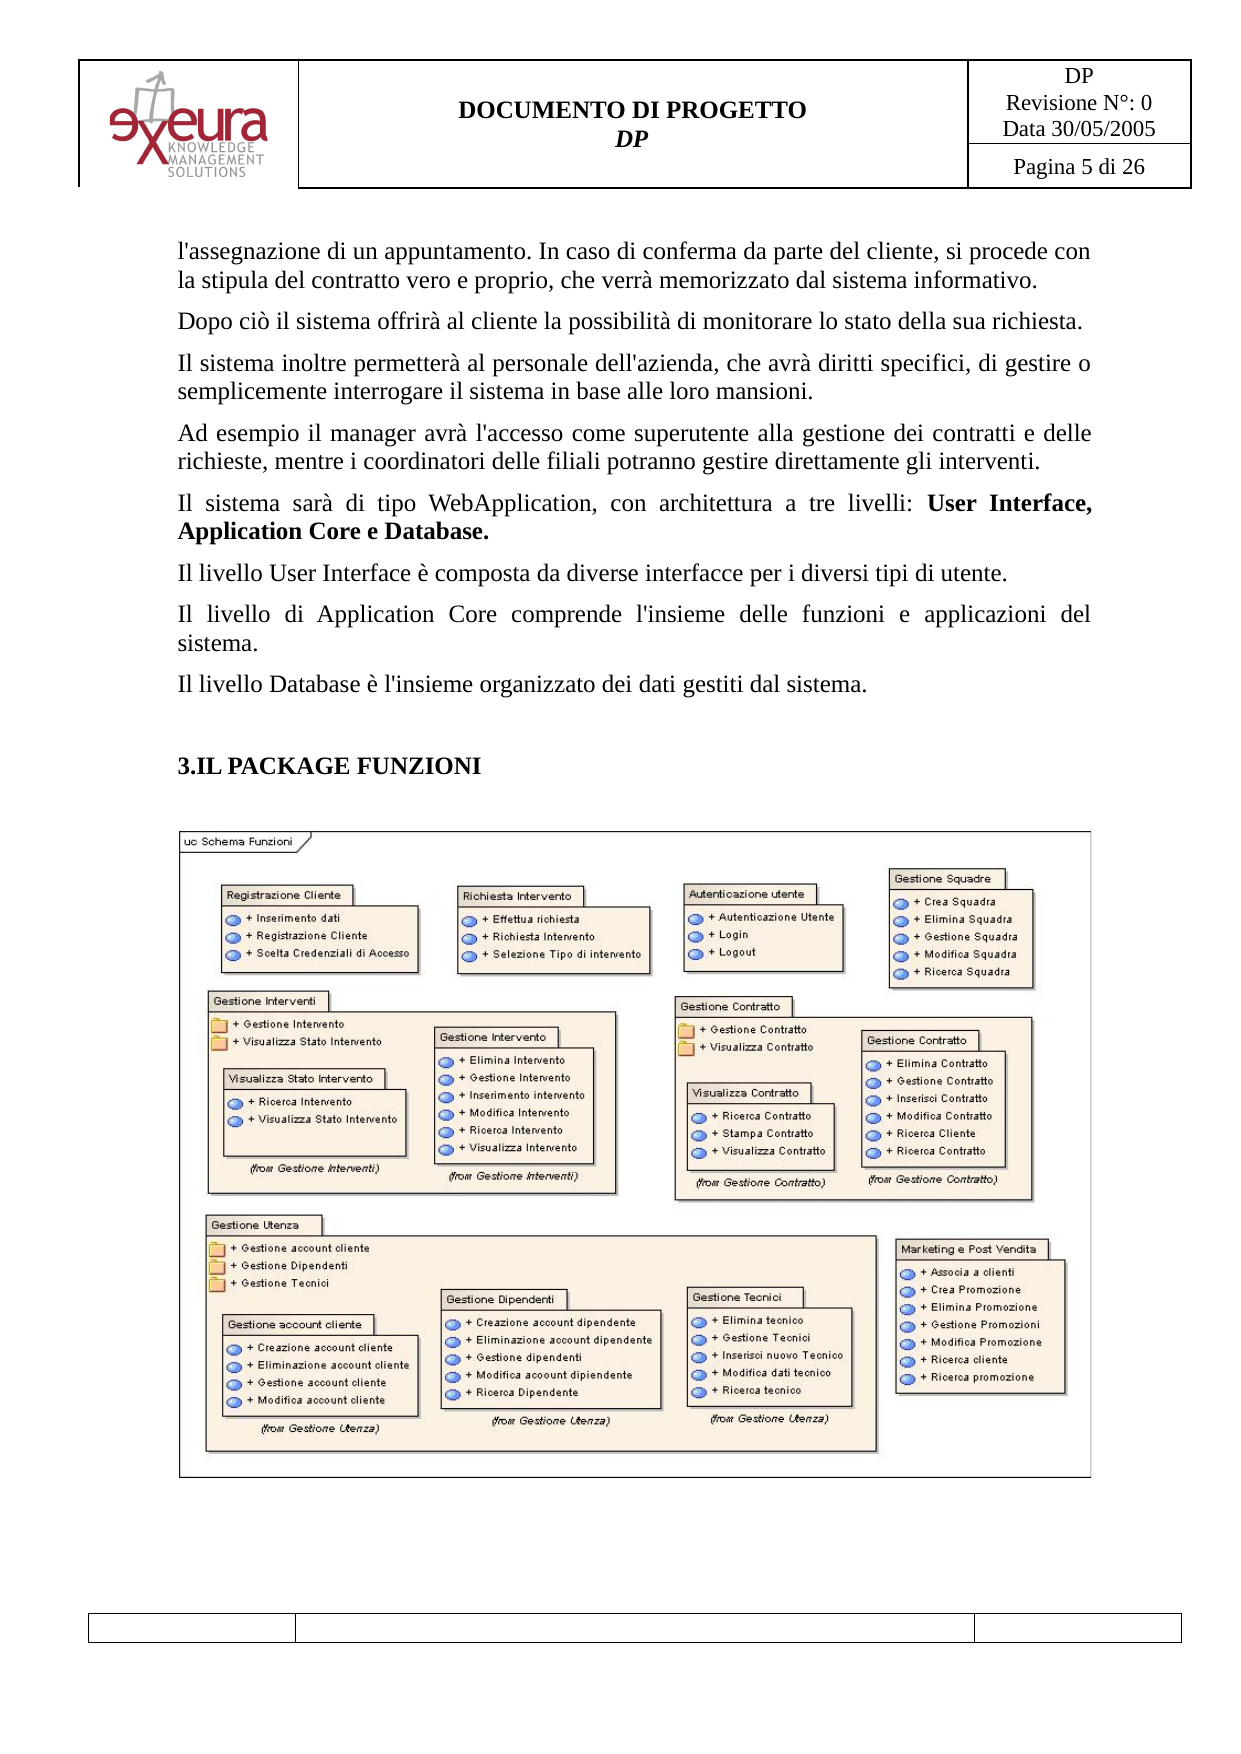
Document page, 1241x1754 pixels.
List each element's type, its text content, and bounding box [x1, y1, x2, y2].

subtitle Il Package Funzioni [177, 751, 1092, 780]
text Il livello User Interface è composta da diverse interfacce per i diversi tipi di utente. [177, 558, 1092, 586]
text Ad esempio il manager avrà l'accesso come superutente alla gestione dei contratti e delle richieste, mentre i coordinatori delle filiali potranno gestire direttamente gli interventi. [177, 418, 1092, 475]
picture [178, 830, 1092, 1478]
text l'assegnazione di un appuntamento. In caso di conferma da parte del cliente, si procede con la stipula del contratto vero e proprio, che verrà memorizzato dal sistema informativo. [177, 236, 1092, 294]
text Il sistema sarà di tipo WebApplication, con architettura a tre livelli: User Interface, Application Core e Database. [177, 488, 1092, 545]
text Il sistema inoltre permetterà al personale dell'azienda, che avrà diritti specifici, di gestire o semplicemente interrogare il sistema in base alle loro mansioni. [177, 348, 1092, 405]
text Il livello di Application Core comprende l'insieme delle funzioni e applicazioni del sistema. [177, 599, 1092, 656]
text Il livello Database è l'insieme organizzato dei dati gestiti dal sistema. [177, 669, 1092, 698]
picture [109, 71, 268, 177]
text Dopo ciò il sistema offrirà al cliente la possibilità di monitorare lo stato della sua richiesta. [177, 306, 1092, 335]
